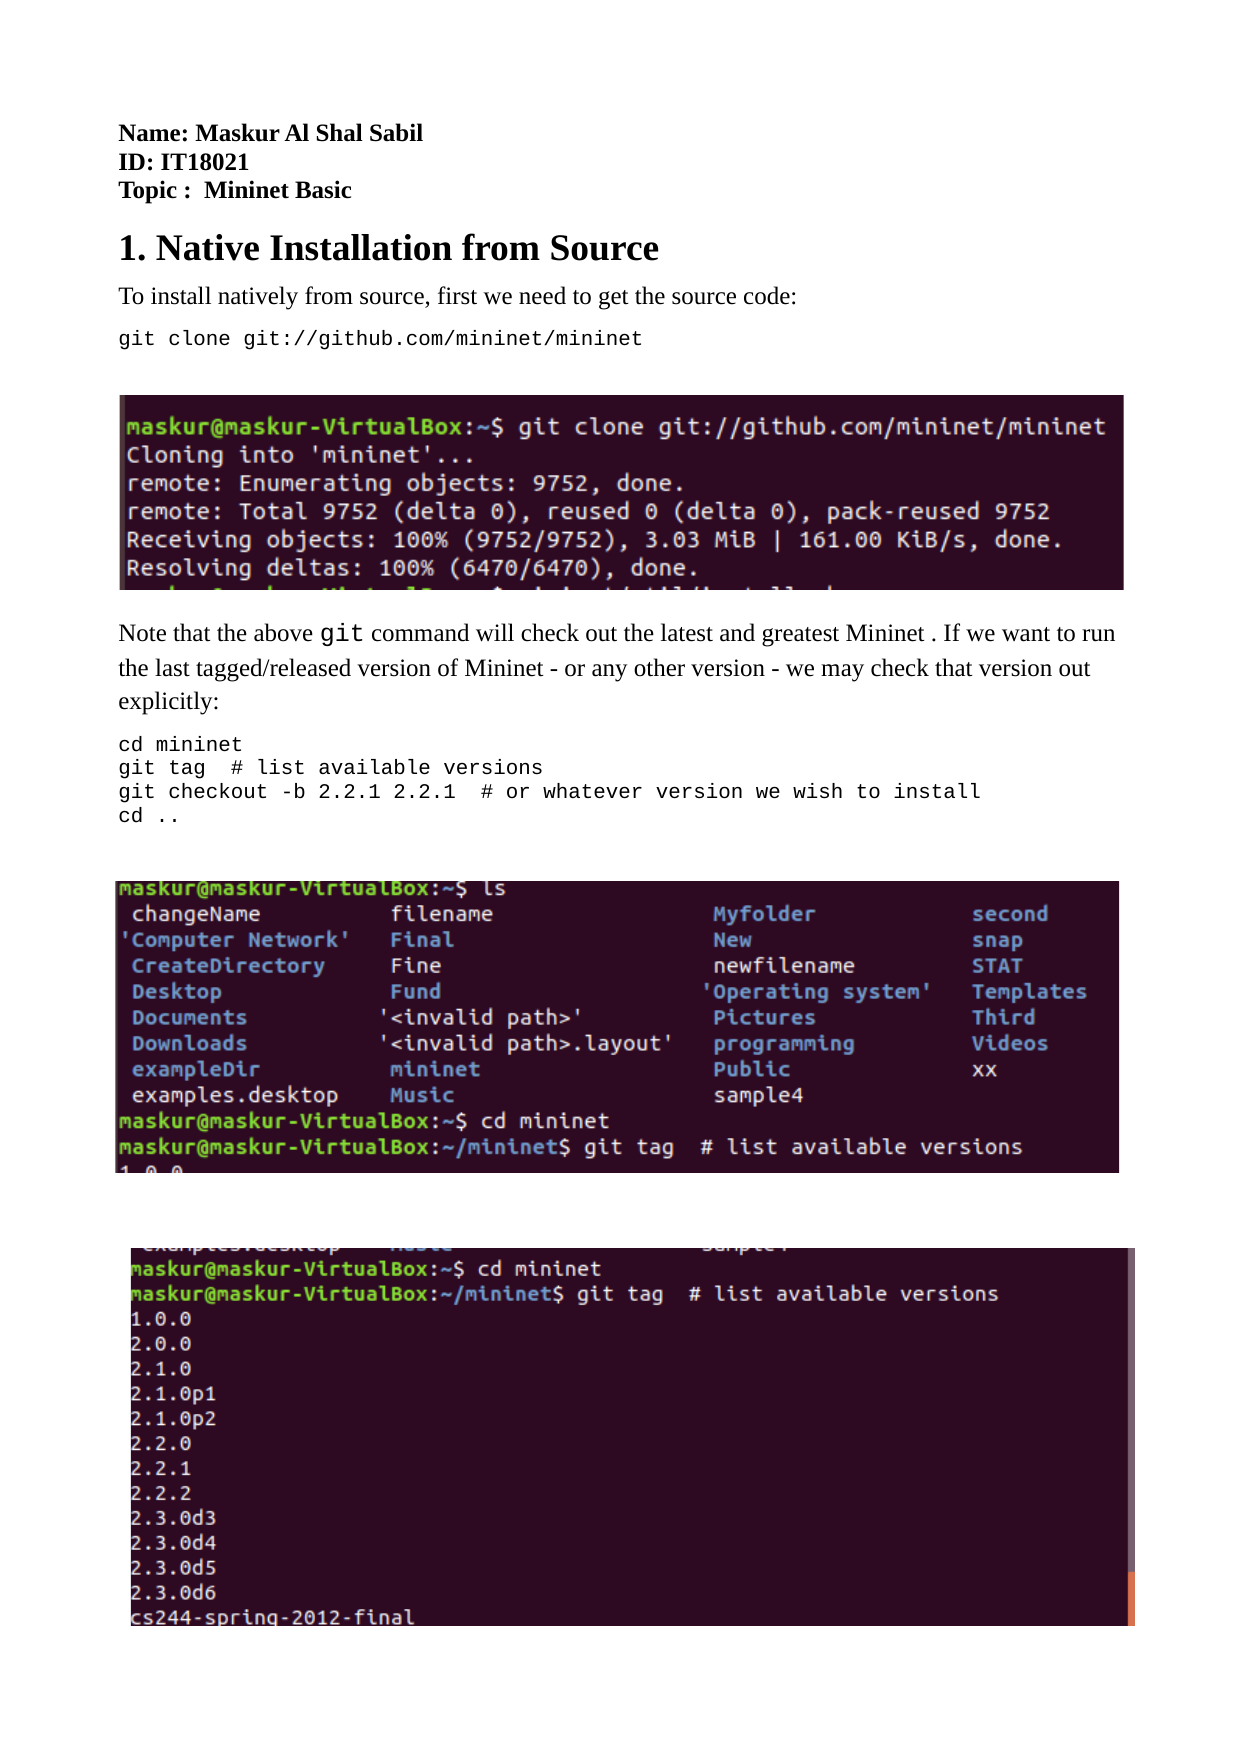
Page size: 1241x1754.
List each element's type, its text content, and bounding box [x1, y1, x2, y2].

picture [119, 395, 1124, 590]
picture [130, 1248, 1135, 1626]
text cd .. [118, 804, 1122, 828]
text To install natively from source, first we need to get the source code: [118, 281, 1122, 309]
text ID: IT18021 [118, 147, 1122, 176]
text git clone git://github.com/mininet/mininet [118, 328, 1122, 352]
text git tag # list available versions [118, 757, 1122, 781]
picture [115, 881, 1120, 1173]
text Name: Maskur Al Shal Sabil [118, 118, 1122, 147]
text Topic : Mininet Basic [118, 176, 1122, 204]
text cd mininet [118, 734, 1122, 757]
subtitle 1. Native Installation from Source [118, 225, 1122, 268]
text git checkout -b 2.2.1 2.2.1 # or whatever version we wish to install [118, 781, 1122, 804]
text Note that the above git command will check out the latest and greatest Mininet . If we want to run the last tagged/released version of Mininet - or any other version - we may check that version out explicitly: [118, 618, 1122, 715]
